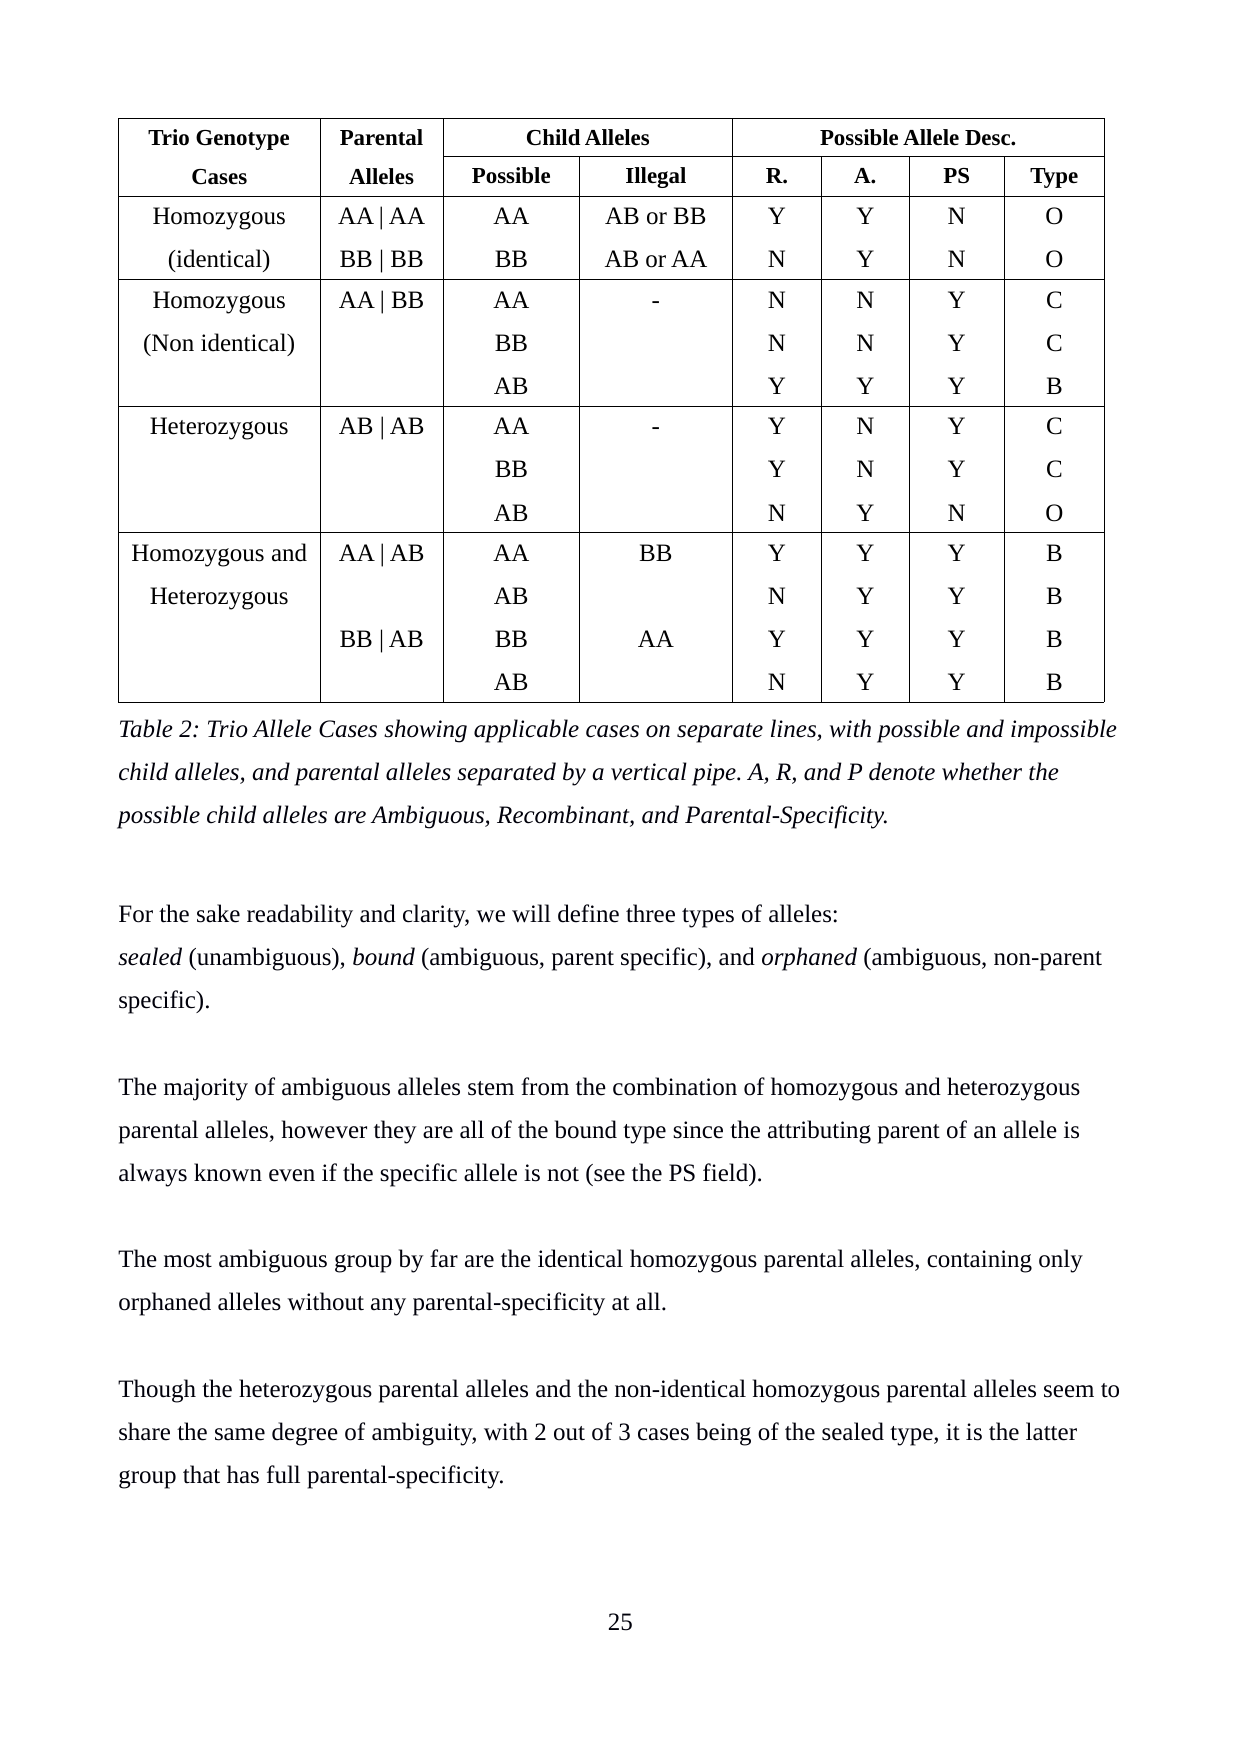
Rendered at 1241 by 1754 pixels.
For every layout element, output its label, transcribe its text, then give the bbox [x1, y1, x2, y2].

table_cell Illegal [580, 157, 732, 196]
table_header Parental Alleles [321, 119, 443, 196]
table_cell Heterozygous [119, 407, 320, 532]
table_cell Y Y N [910, 407, 1004, 532]
text For the sake readability and clarity, we will define three types of alleles: [118, 899, 1122, 928]
table_cell Y Y Y Y [910, 533, 1004, 702]
table_cell Y Y Y [910, 280, 1004, 406]
text sealed (unambiguous), bound (ambiguous, parent specific), and orphaned (ambiguous, non-parent specific). [118, 942, 1122, 1014]
table_cell O O [1005, 197, 1104, 279]
table_cell N N Y [822, 280, 909, 406]
text Table 2: Trio Allele Cases showing applicable cases on separate lines, with possible and impossible child alleles, and parental alleles separated by a vertical pipe. A, R, and P denote whether the possible child alleles are Ambiguous, Recombinant, and Parental-Specificity. [118, 714, 1122, 829]
table_cell Y Y Y Y [822, 533, 909, 702]
table_cell Homozygous (Non identical) [119, 280, 320, 406]
table_cell AB | AB [321, 407, 443, 532]
text Though the heterozygous parental alleles and the non-identical homozygous parental alleles seem to share the same degree of ambiguity, with 2 out of 3 cases being of the sealed type, it is the latter group that has full parental-specificity. [118, 1374, 1122, 1489]
table_cell A. [822, 157, 909, 196]
table_cell B B B B [1005, 533, 1104, 702]
table_cell Type [1005, 157, 1104, 196]
table_cell N N [910, 197, 1004, 279]
table_cell C C B [1005, 280, 1104, 406]
table_cell AA | AB BB | AB [321, 533, 443, 702]
table_cell AA BB [444, 197, 579, 279]
text The majority of ambiguous alleles stem from the combination of homozygous and heterozygous parental alleles, however they are all of the bound type since the attributing parent of an allele is always known even if the specific allele is not (see the PS field). [118, 1072, 1122, 1187]
table_cell Y N Y N [733, 533, 821, 702]
table_cell N N Y [733, 280, 821, 406]
table_cell Y Y [822, 197, 909, 279]
table_header Child Alleles [444, 119, 732, 156]
table_cell Homozygous (identical) [119, 197, 320, 279]
table_cell AA BB AB [444, 407, 579, 532]
table_cell C C O [1005, 407, 1104, 532]
table_cell - [580, 280, 732, 406]
table_cell Homozygous and Heterozygous [119, 533, 320, 702]
table_cell Y N [733, 197, 821, 279]
table_header Possible Allele Desc. [733, 119, 1104, 156]
table_cell BB AA [580, 533, 732, 702]
table_cell N N Y [822, 407, 909, 532]
table_header Trio Genotype Cases [119, 119, 320, 196]
table_cell Possible [444, 157, 579, 196]
table_cell - [580, 407, 732, 532]
table_cell Y Y N [733, 407, 821, 532]
table_cell AB or BB AB or AA [580, 197, 732, 279]
table_cell AA | AA BB | BB [321, 197, 443, 279]
table_cell AA | BB [321, 280, 443, 406]
table_cell AA BB AB [444, 280, 579, 406]
table_cell R. [733, 157, 821, 196]
text The most ambiguous group by far are the identical homozygous parental alleles, containing only orphaned alleles without any parental-specificity at all. [118, 1244, 1122, 1316]
table_cell AA AB BB AB [444, 533, 579, 702]
table_cell PS [910, 157, 1004, 196]
